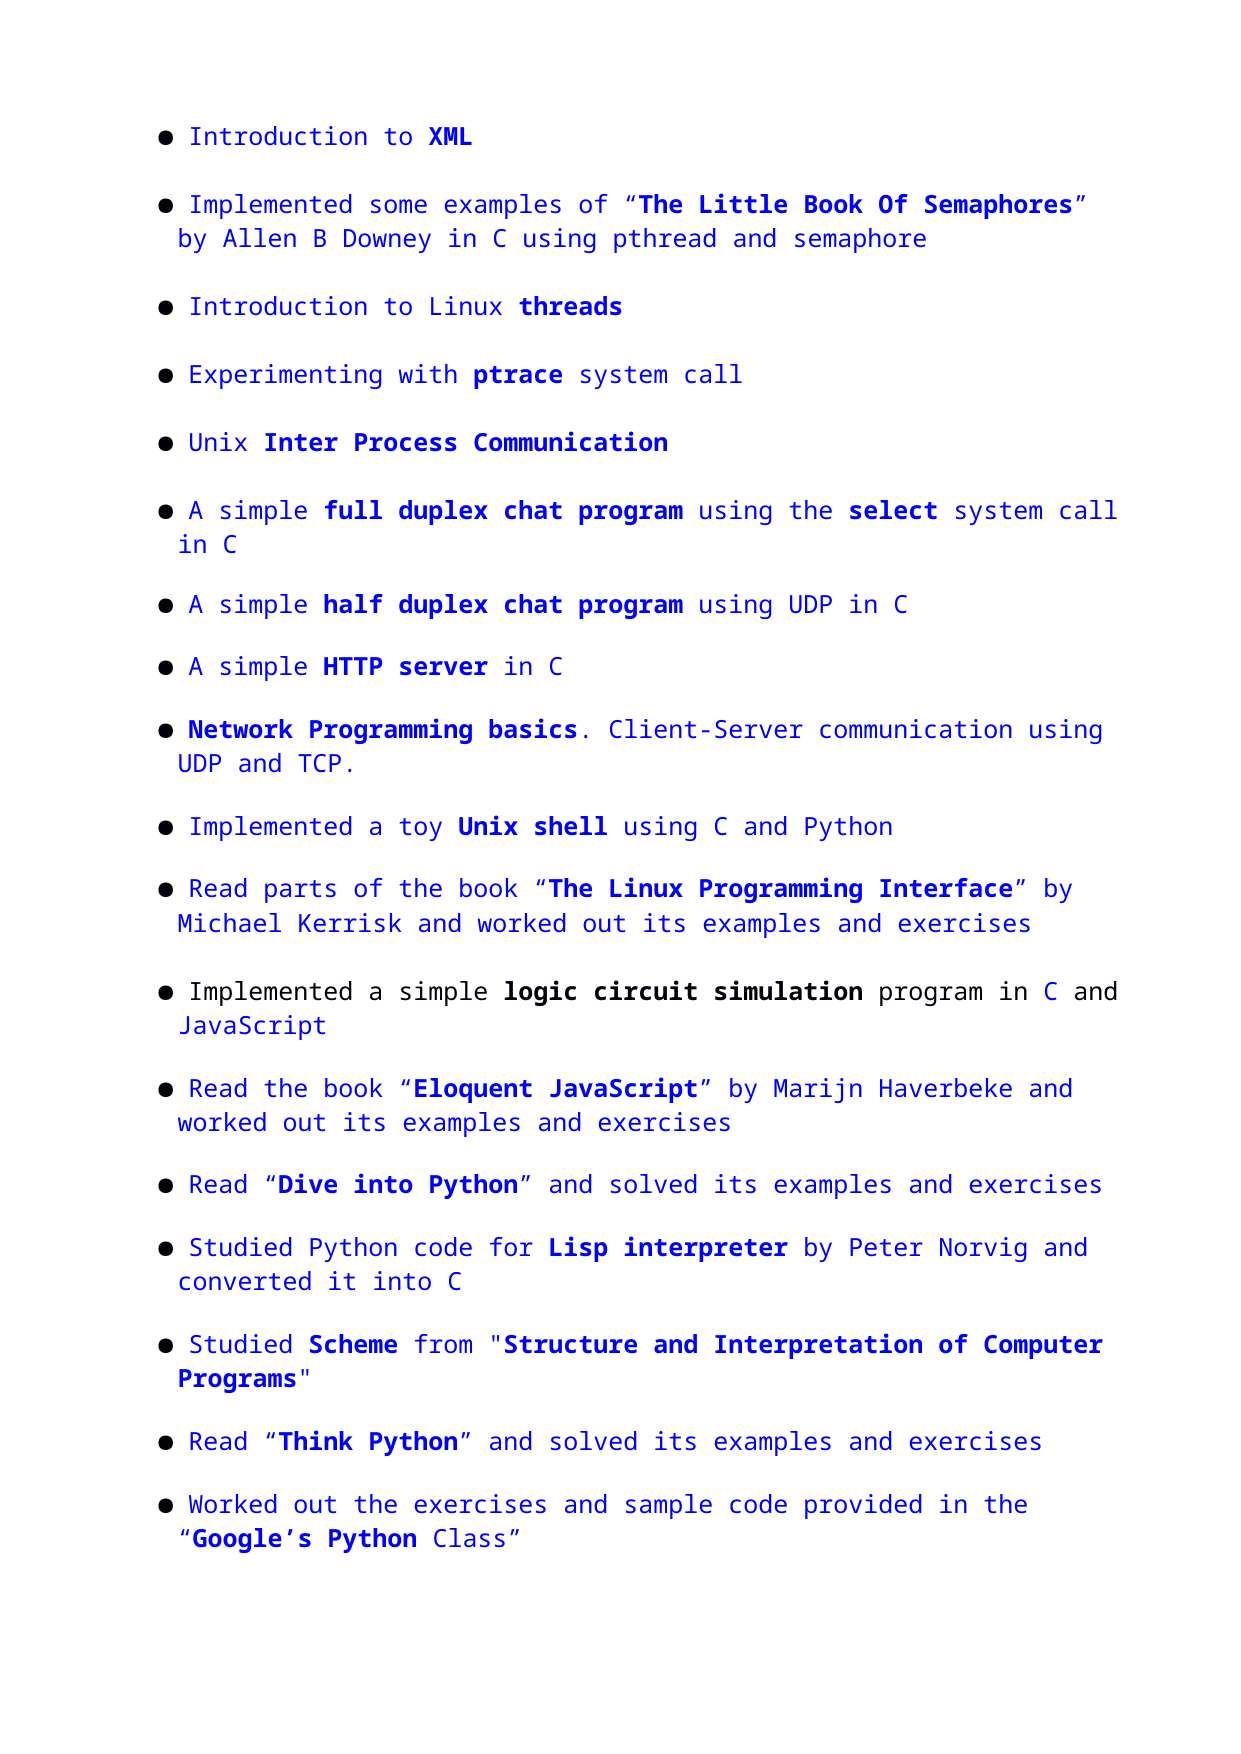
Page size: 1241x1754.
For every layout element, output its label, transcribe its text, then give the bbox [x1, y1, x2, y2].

list Experimenting with ptrace system call [156, 357, 1122, 425]
list A simple HTTP server in C [156, 649, 1122, 711]
list Read “Dive into Python” and solved its examples and exercises [156, 1167, 1122, 1230]
list A simple half duplex chat program using UDP in C [156, 590, 1122, 649]
list Read “Think Python” and solved its examples and exercises [156, 1424, 1122, 1486]
list Implemented a toy Unix shell using C and Python [156, 808, 1122, 871]
list Implemented a simple logic circuit simulation program in C and JavaScript [156, 973, 1122, 1070]
list Worked out the exercises and sample code provided in the “Google’s Python Class” [156, 1486, 1122, 1583]
list Studied Scheme from "Structure and Interpretation of Computer Programs" [156, 1327, 1122, 1424]
list Introduction to Linux threads [156, 288, 1122, 357]
list Network Programming basics. Client-Server communication using UDP and TCP. [156, 711, 1122, 808]
list Read parts of the book “The Linux Programming Interface” by Michael Kerrisk and worked out its examples and exercises [156, 871, 1122, 939]
list Read the book “Eloquent JavaScript” by Marijn Haverbeke and worked out its examples and exercises [156, 1070, 1122, 1167]
list Unix Inter Process Communication [156, 425, 1122, 493]
list Introduction to XML [156, 118, 1122, 186]
list Implemented some examples of “The Little Book Of Semaphores” by Allen B Downey in C using pthread and semaphore [156, 186, 1122, 288]
list Studied Python code for Lisp interpreter by Peter Norvig and converted it into C [156, 1230, 1122, 1327]
list A simple full duplex chat program using the select system call in C [156, 493, 1122, 590]
